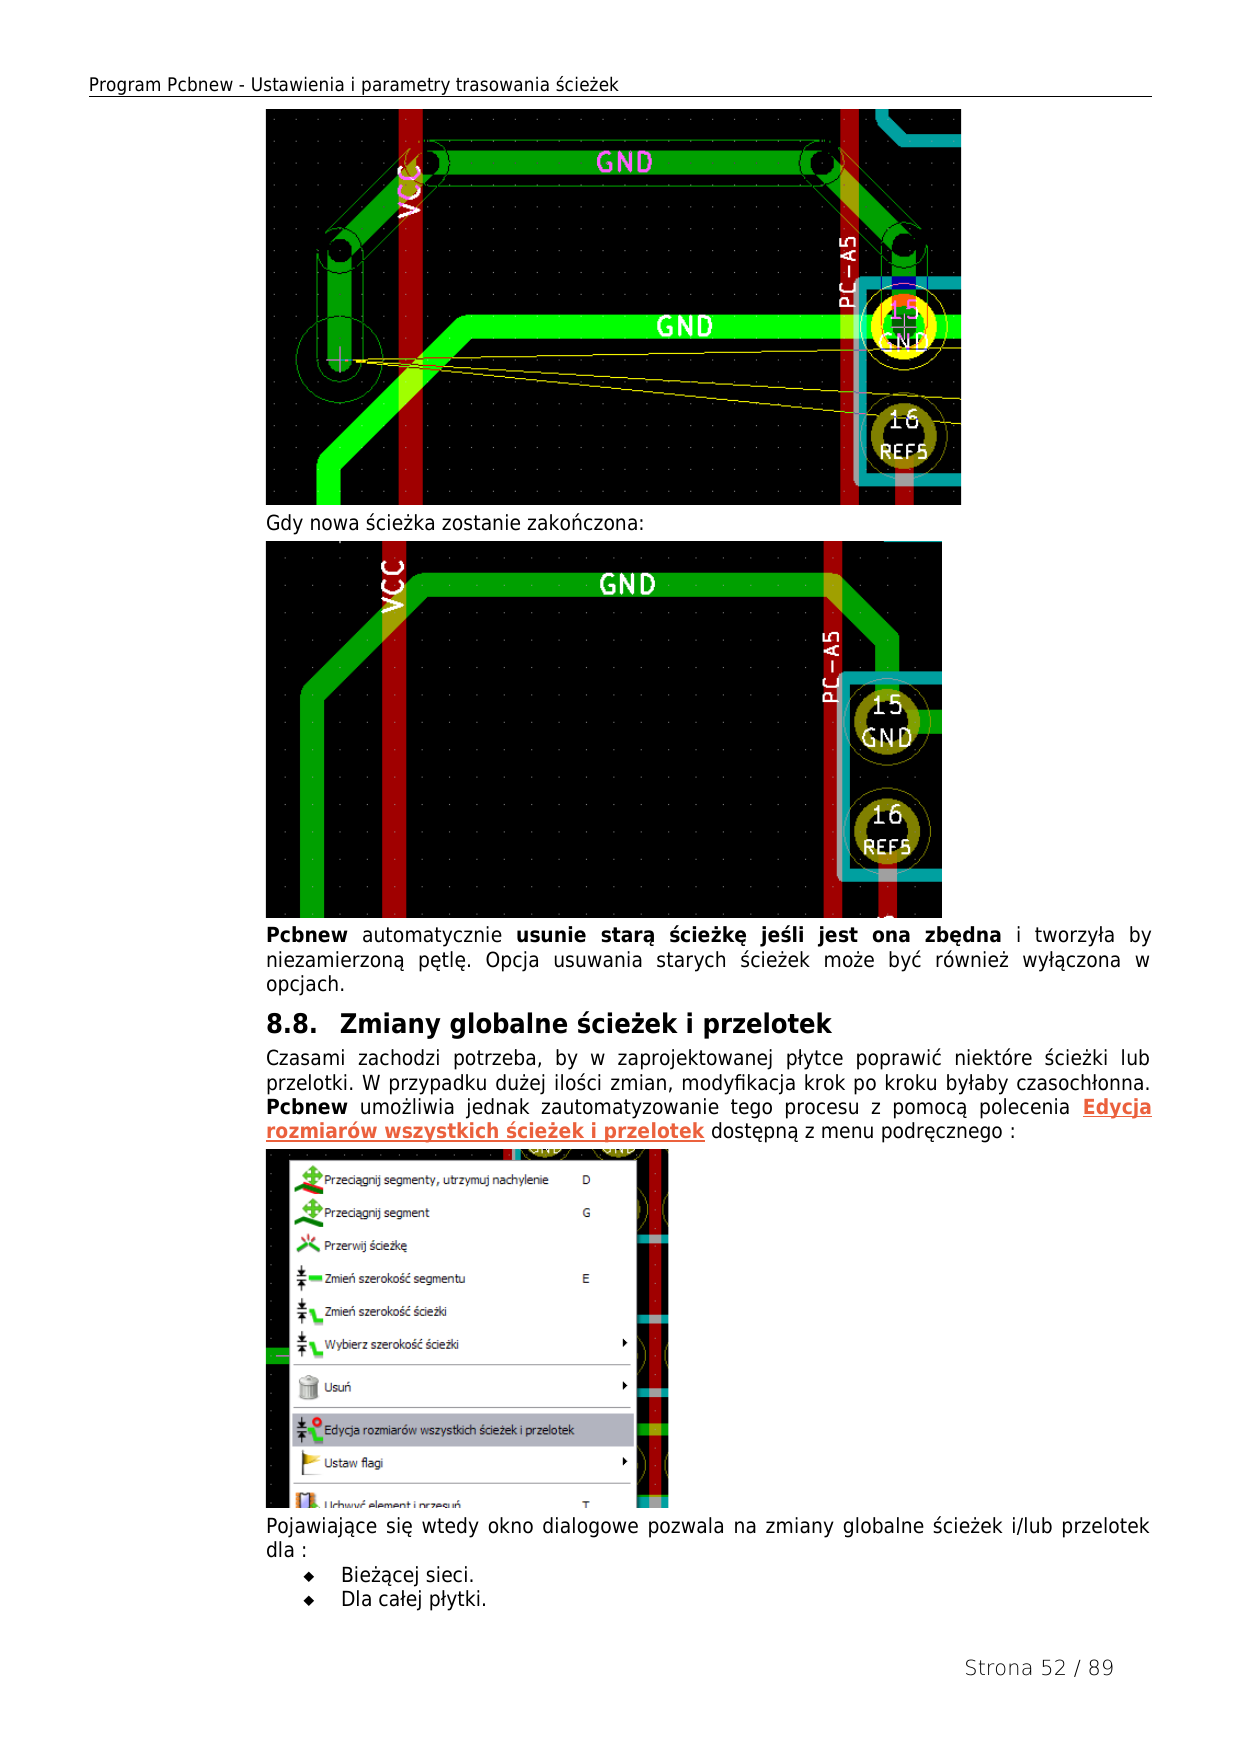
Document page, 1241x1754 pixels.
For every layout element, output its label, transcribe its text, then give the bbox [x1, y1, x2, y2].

subtitle Zmiany globalne ścieżek i przelotek [266, 1008, 1152, 1040]
text Pcbnew automatycznie usunie starą ścieżkę jeśli jest ona zbędna i tworzyła by niezamierzoną pętlę. Opcja usuwania starych ścieżek może być również wyłączona w opcjach. [266, 923, 1152, 997]
list Dla całej płytki. [303, 1587, 1152, 1612]
text Pojawiające się wtedy okno dialogowe pozwala na zmiany globalne ścieżek i/lub przelotek dla : [266, 1514, 1152, 1563]
text Gdy nowa ścieżka zostanie zakończona: [266, 511, 1152, 535]
picture [265, 1149, 669, 1508]
list Bieżącej sieci. [303, 1563, 1152, 1587]
text Czasami zachodzi potrzeba, by w zaprojektowanej płytce poprawić niektóre ścieżki lub przelotki. W przypadku dużej ilości zmian, modyfikacja krok po kroku byłaby czasochłonna. Pcbnew umożliwia jednak zautomatyzowanie tego procesu z pomocą polecenia Edycja rozmiarów wszystkich ścieżek i przelotek dostępną z menu podręcznego : [266, 1046, 1152, 1144]
picture [265, 541, 942, 918]
picture [265, 109, 962, 505]
